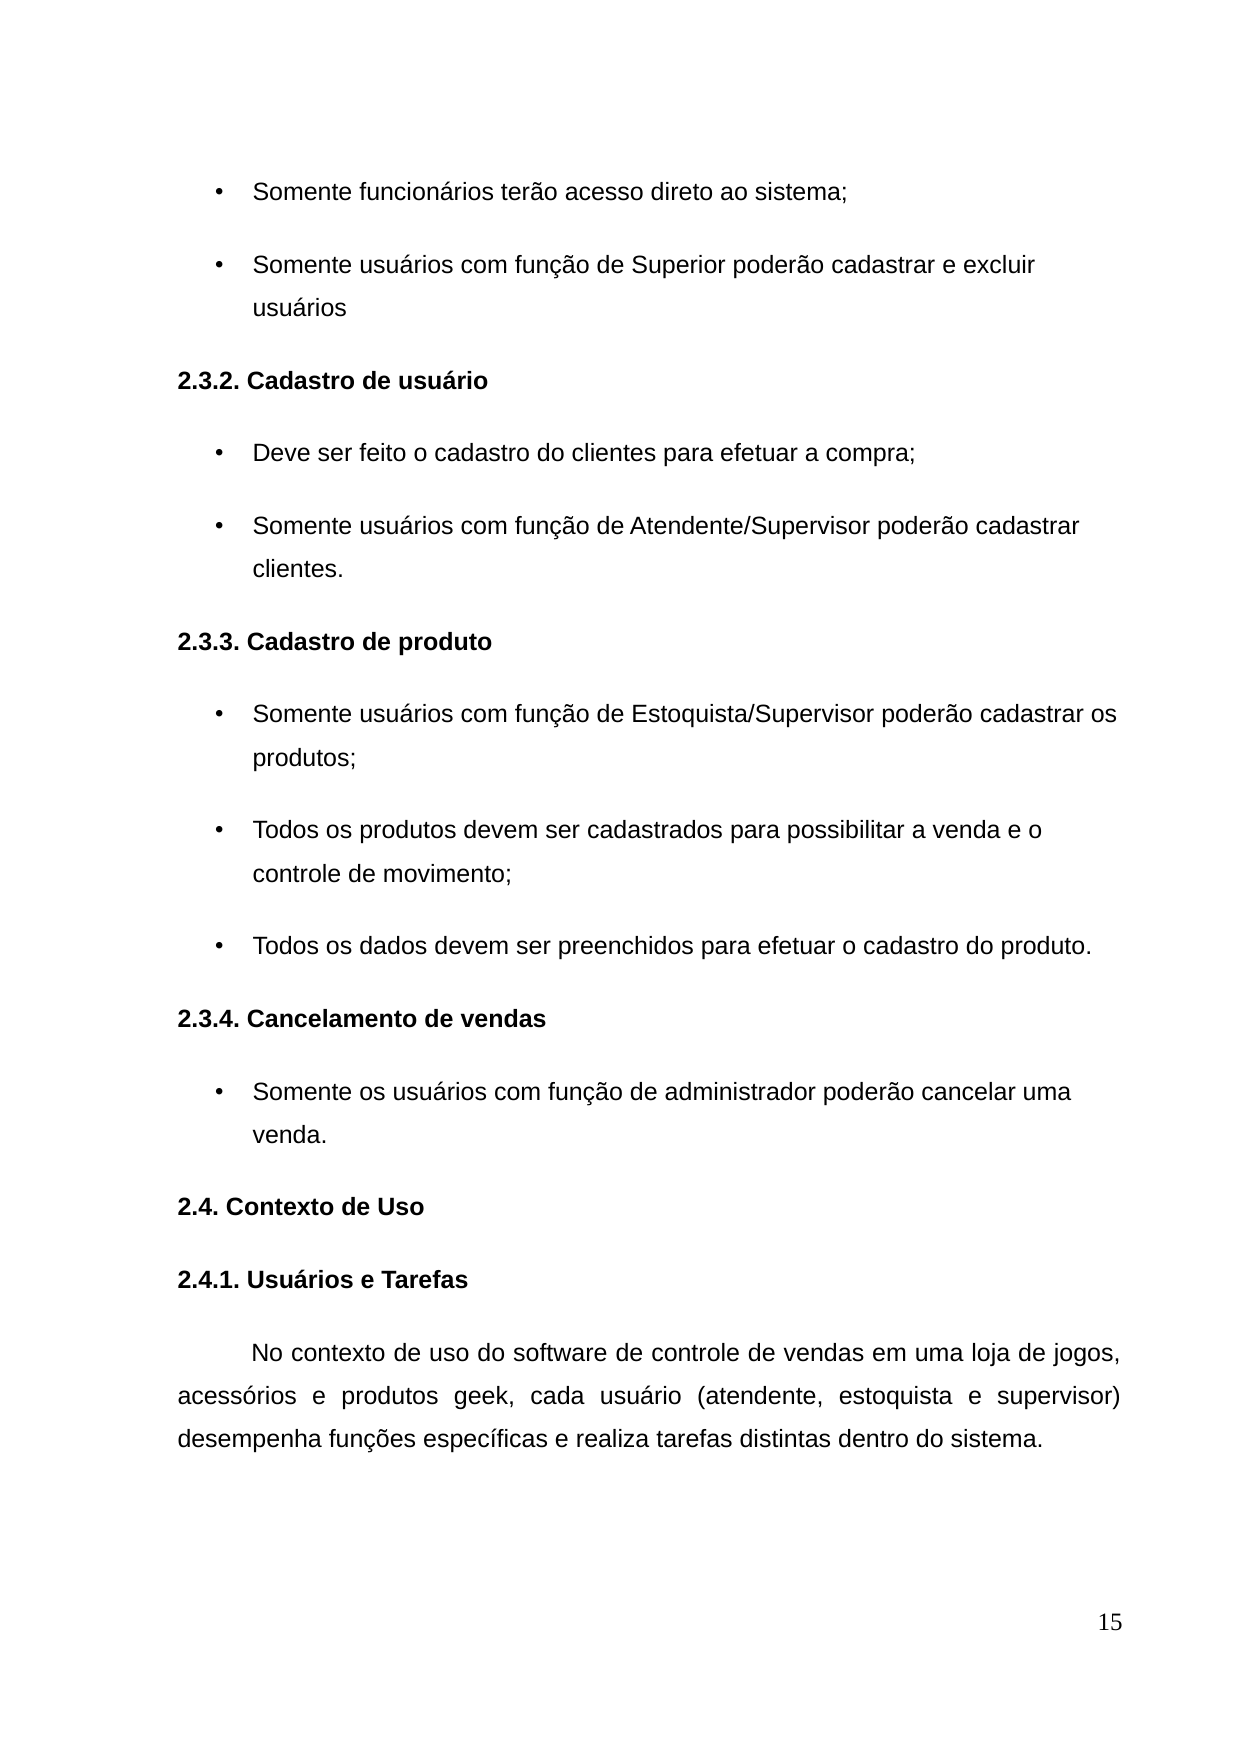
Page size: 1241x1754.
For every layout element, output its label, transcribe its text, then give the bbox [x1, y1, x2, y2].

list Somente funcionários terão acesso direto ao sistema; [215, 177, 1122, 206]
list Somente os usuários com função de administrador poderão cancelar uma venda. [215, 1076, 1122, 1148]
text 2.3.3. Cadastro de produto [177, 627, 1122, 656]
text No contexto de uso do software de controle de vendas em uma loja de jogos, acessórios e produtos geek, cada usuário (atendente, estoquista e supervisor) desempenha funções específicas e realiza tarefas distintas dentro do sistema. [177, 1337, 1122, 1452]
list Todos os dados devem ser preenchidos para efetuar o cadastro do produto. [215, 931, 1122, 960]
text 2.4. Contexto de Uso [177, 1192, 1122, 1221]
list Somente usuários com função de Estoquista/Supervisor poderão cadastrar os produtos; [215, 699, 1122, 771]
list Deve ser feito o cadastro do clientes para efetuar a compra; [215, 438, 1122, 467]
text 2.4.1. Usuários e Tarefas [177, 1265, 1122, 1294]
list Somente usuários com função de Atendente/Supervisor poderão cadastrar clientes. [215, 511, 1122, 583]
list Somente usuários com função de Superior poderão cadastrar e excluir usuários [215, 250, 1122, 322]
text 2.3.2. Cadastro de usuário [177, 366, 1122, 394]
list Todos os produtos devem ser cadastrados para possibilitar a venda e o controle de movimento; [215, 815, 1122, 887]
text 2.3.4. Cancelamento de vendas [177, 1004, 1122, 1033]
